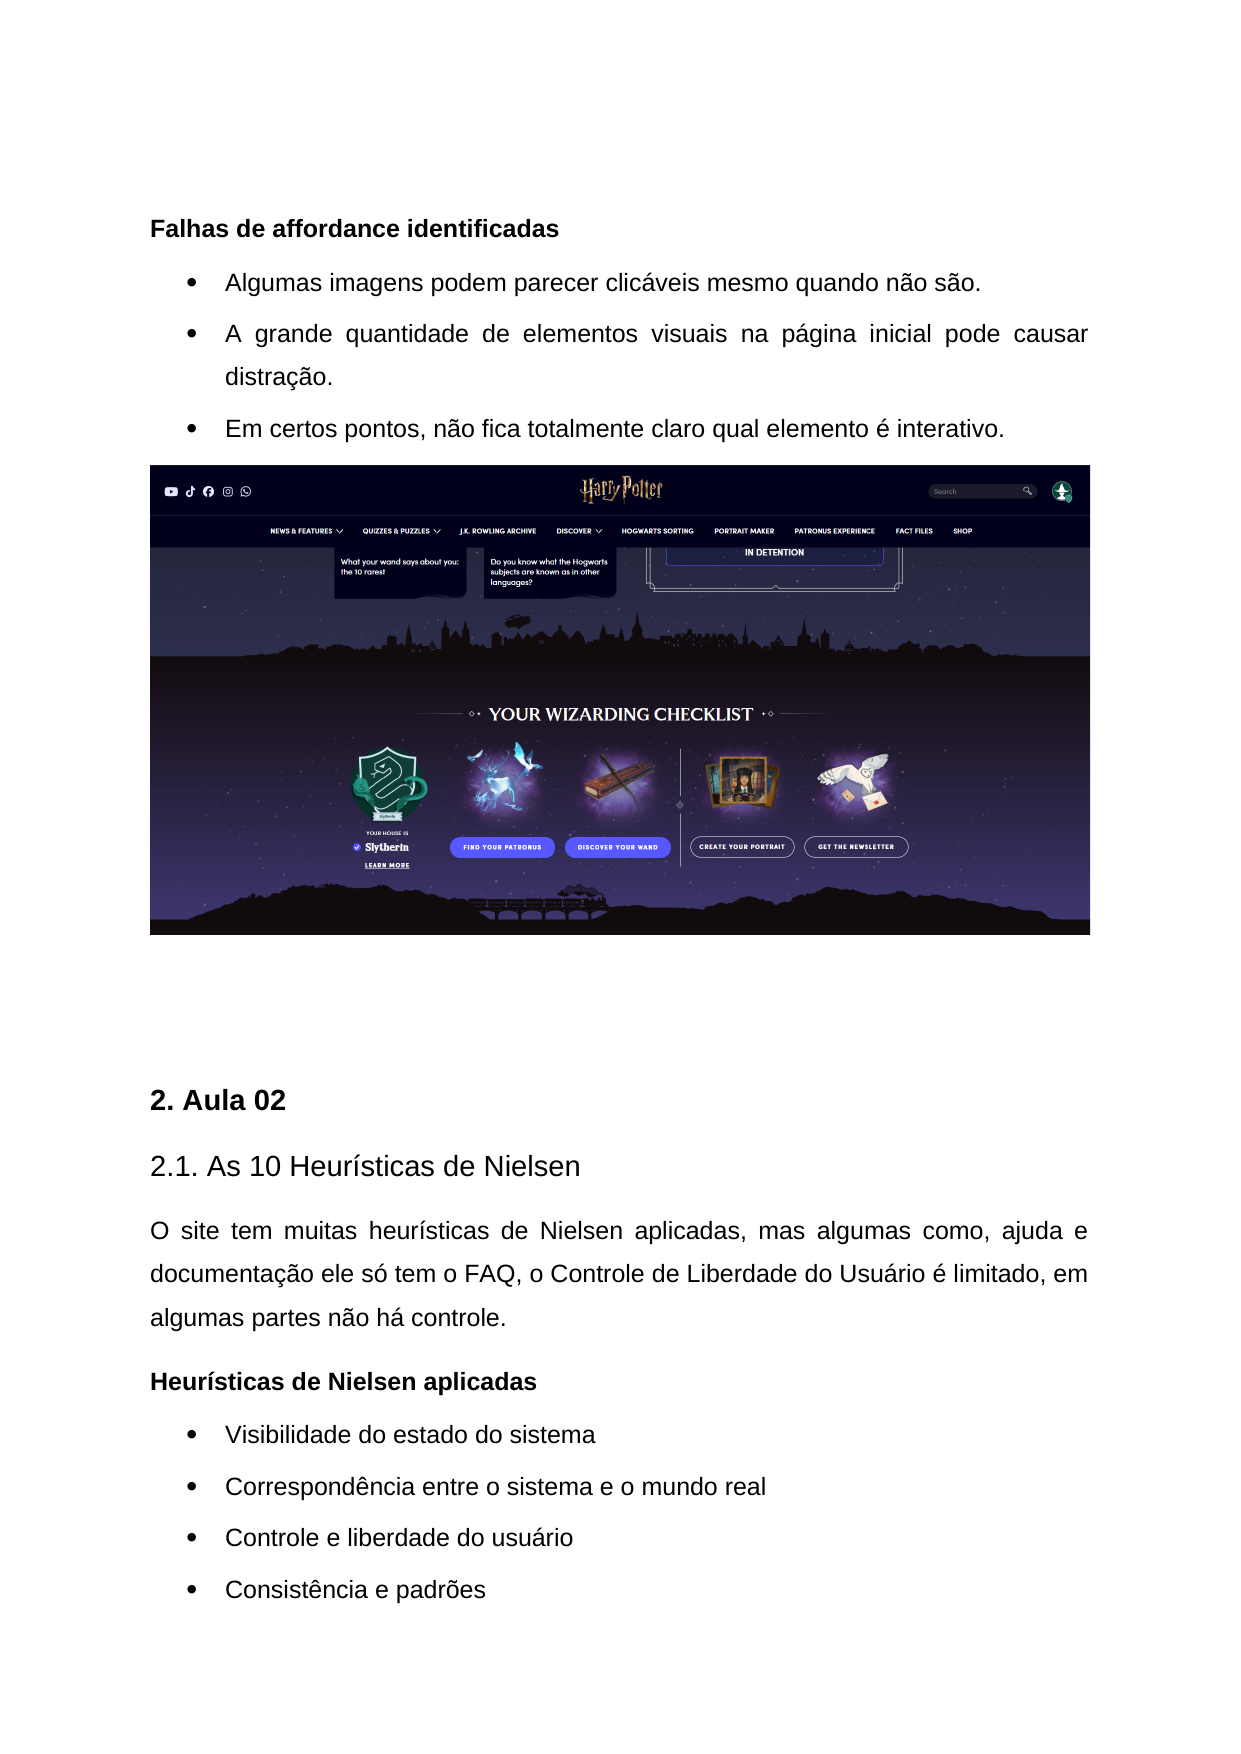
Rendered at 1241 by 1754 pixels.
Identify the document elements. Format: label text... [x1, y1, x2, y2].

list Em certos pontos, não fica totalmente claro qual elemento é interativo. [187, 414, 1090, 443]
subtitle 2. Aula 02 [150, 1083, 1090, 1116]
subtitle 2.1. As 10 Heurísticas de Nielsen [150, 1149, 1090, 1183]
list Algumas imagens podem parecer clicáveis mesmo quando não são. [187, 267, 1090, 296]
subtitle Falhas de affordance identificadas [150, 214, 1090, 243]
list Visibilidade do estado do sistema [187, 1420, 1090, 1449]
list Correspondência entre o sistema e o mundo real [187, 1472, 1090, 1501]
list Consistência e padrões [187, 1575, 1090, 1604]
subtitle Heurísticas de Nielsen aplicadas [150, 1367, 1090, 1395]
picture [150, 465, 1091, 935]
list Controle e liberdade do usuário [187, 1523, 1090, 1552]
list A grande quantidade de elementos visuais na página inicial pode causar distração. [187, 319, 1090, 391]
subtitle O site tem muitas heurísticas de Nielsen aplicadas, mas algumas como, ajuda e documentação ele só tem o FAQ, o Controle de Liberdade do Usuário é limitado, em algumas partes não há controle. [150, 1216, 1090, 1331]
